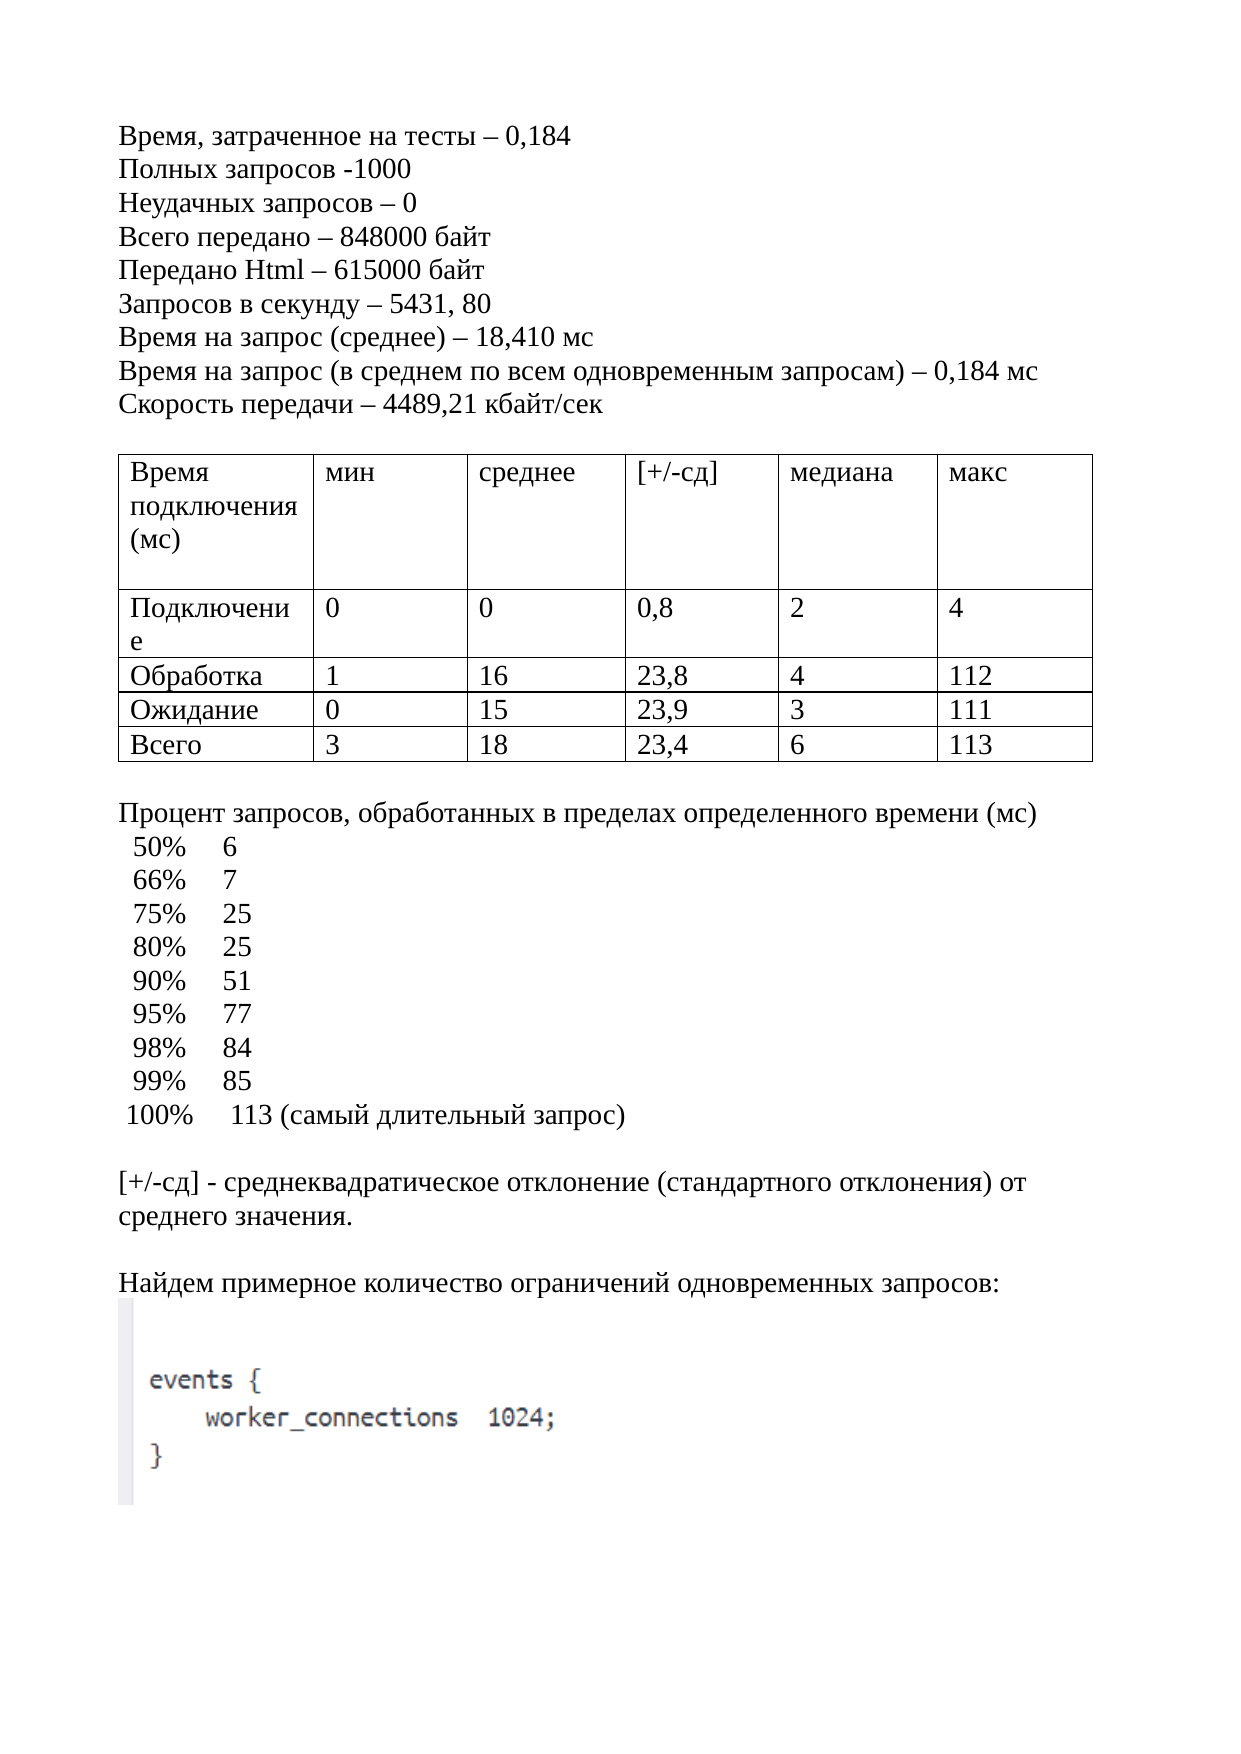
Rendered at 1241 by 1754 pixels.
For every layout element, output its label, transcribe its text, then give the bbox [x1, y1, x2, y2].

table_header среднее [468, 455, 625, 589]
table_cell 15 [468, 693, 625, 726]
text 98% 84 [118, 1030, 1122, 1063]
table_cell 0 [468, 590, 625, 657]
text 100% 113 (самый длительный запрос) [118, 1097, 1122, 1131]
table_cell 111 [938, 693, 1092, 726]
table_cell Ожидание [119, 693, 313, 726]
text 66% 7 [118, 862, 1122, 896]
table_cell Всего [119, 727, 313, 761]
text Время на запрос (в среднем по всем одновременным запросам) – 0,184 мс [118, 353, 1122, 386]
table_cell 18 [468, 727, 625, 761]
table_header макс [938, 455, 1092, 589]
table_cell 1 [314, 658, 467, 691]
text Найдем примерное количество ограничений одновременных запросов: [118, 1265, 1122, 1298]
table_cell 0,8 [626, 590, 778, 657]
text Время на запрос (среднее) – 18,410 мс [118, 319, 1122, 353]
picture [118, 1298, 756, 1505]
table_cell 2 [779, 590, 937, 657]
text 75% 25 [118, 896, 1122, 929]
text [+/-сд] - среднеквадратическое отклонение (стандартного отклонения) от среднего значения. [118, 1164, 1122, 1231]
table_cell 23,4 [626, 727, 778, 761]
table_cell Обработка [119, 658, 313, 691]
table_header Время подключения (мс) [119, 455, 313, 589]
table_cell 16 [468, 658, 625, 691]
table_header мин [314, 455, 467, 589]
table_cell 4 [938, 590, 1092, 657]
table_cell 0 [314, 590, 467, 657]
text Время, затраченное на тесты – 0,184 Полных запросов -1000 Неудачных запросов – 0 Всего передано – 848000 байт Передано Html – 615000 байт Запросов в секунду – 5431, 80 [118, 118, 1122, 319]
text 99% 85 [118, 1063, 1122, 1097]
text 80% 25 [118, 929, 1122, 963]
table_cell Подключение [119, 590, 313, 657]
table_cell 113 [938, 727, 1092, 761]
text 50% 6 [118, 829, 1122, 862]
table_cell 3 [779, 693, 937, 726]
text Скорость передачи – 4489,21 кбайт/сек [118, 386, 1122, 420]
table_header [+/-сд] [626, 455, 778, 589]
table_header медиана [779, 455, 937, 589]
table_cell 112 [938, 658, 1092, 691]
table_cell 6 [779, 727, 937, 761]
table_cell 23,8 [626, 658, 778, 691]
table_cell 3 [314, 727, 467, 761]
table_cell 23,9 [626, 693, 778, 726]
table_cell 4 [779, 658, 937, 691]
table_cell 0 [314, 693, 467, 726]
text 90% 51 [118, 963, 1122, 996]
text Процент запросов, обработанных в пределах определенного времени (мс) [118, 795, 1122, 829]
text 95% 77 [118, 996, 1122, 1030]
